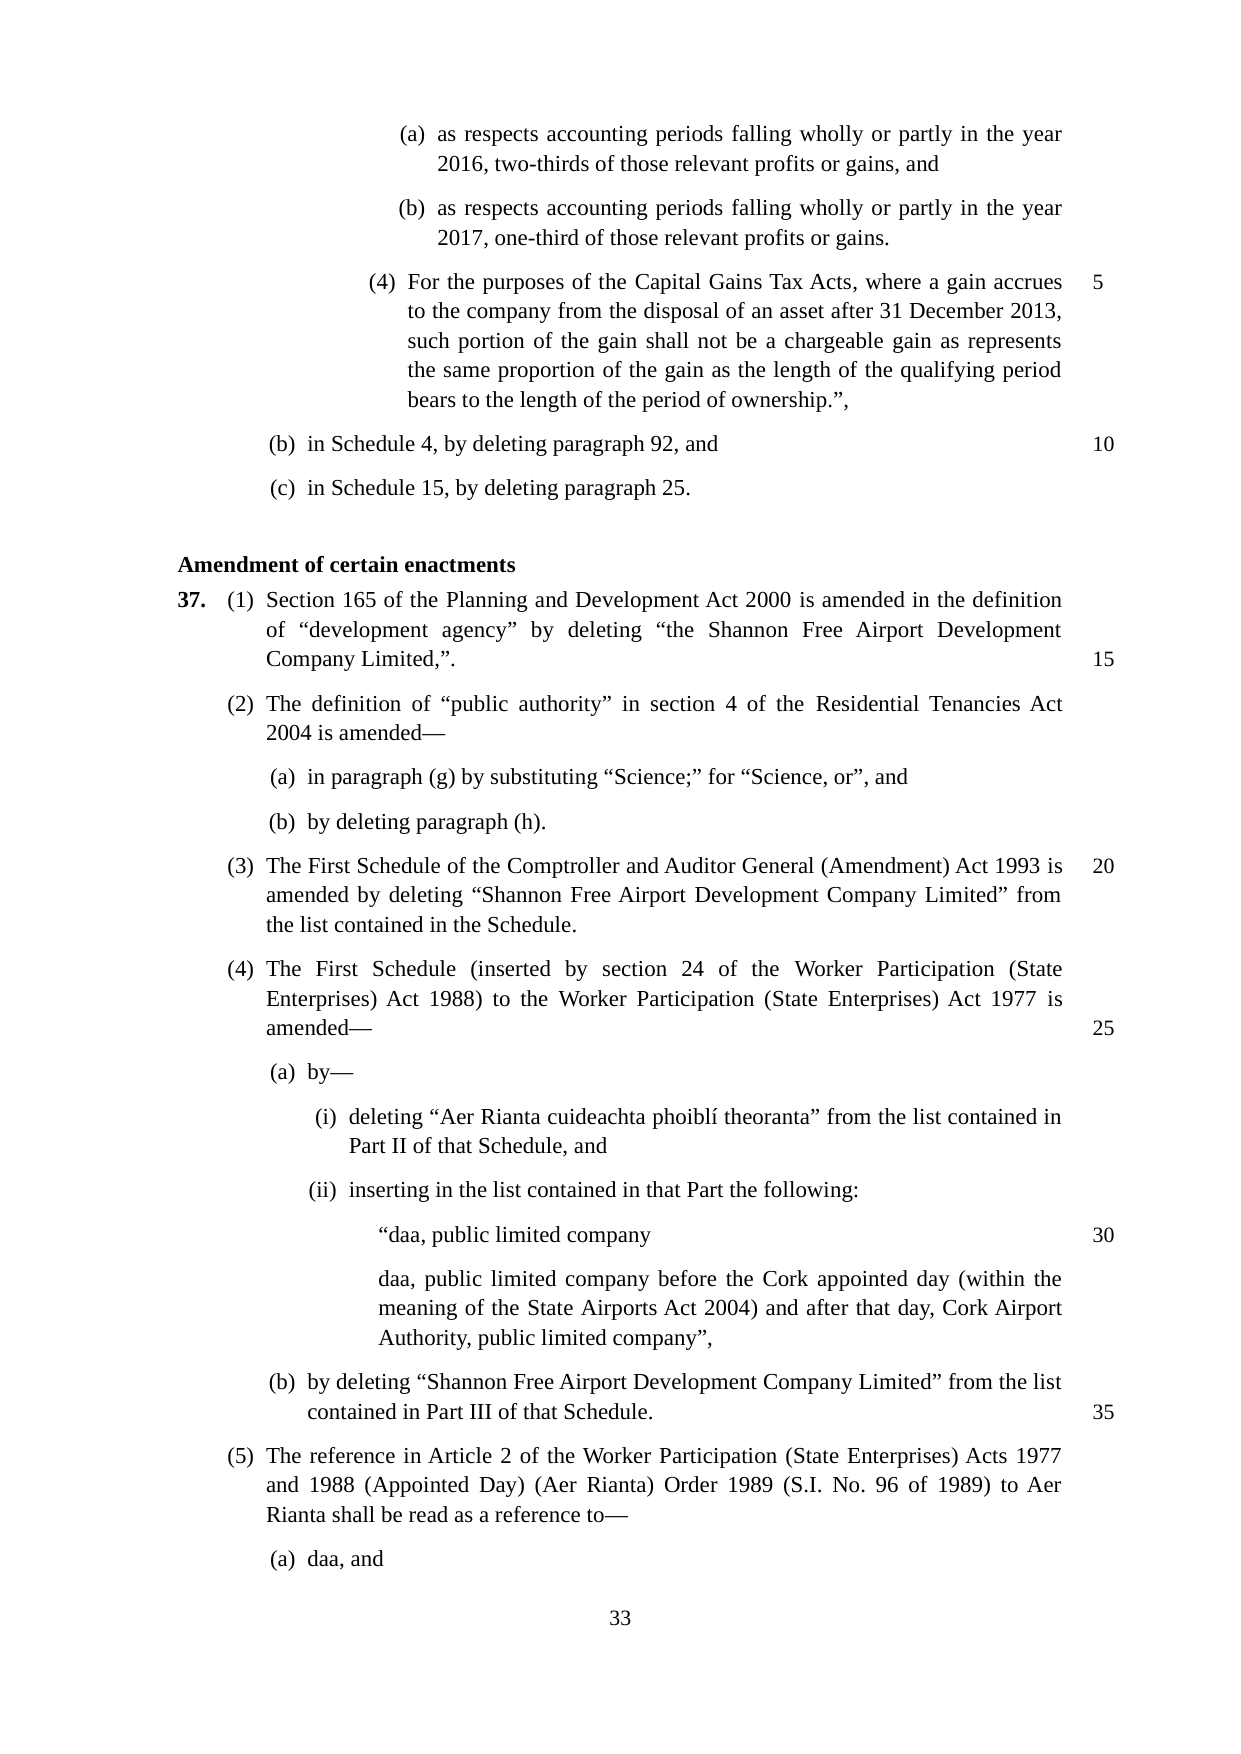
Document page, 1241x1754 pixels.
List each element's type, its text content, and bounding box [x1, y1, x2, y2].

text (i) deleting “Aer Rianta cuideachta phoiblí theoranta” from the list contained in Part II of that Schedule, and [177, 1101, 1063, 1159]
text (4) For the purposes of the Capital Gains Tax Acts, where a gain accrues to the company from the disposal of an asset after 31 December 2013, such portion of the gain shall not be a chargeable gain as represents the same proportion of the gain as the length of the qualifying period bears to the length of the period of ownership.”, [319, 266, 1063, 413]
text daa, public limited company before the Cork appointed day (within the meaning of the State Airports Act 2004) and after that day, Cork Airport Authority, public limited company”, [319, 1263, 1063, 1351]
text Amendment of certain enactments [177, 549, 1063, 578]
text (c) in Schedule 15, by deleting paragraph 25. [177, 472, 1063, 502]
text (5) The reference in Article 2 of the Worker Participation (State Enterprises) Acts 1977 and 1988 (Appointed Day) (Aer Rianta) Order 1989 (S.I. No. 96 of 1989) to Aer Rianta shall be read as a reference to⁠— [177, 1440, 1063, 1528]
text (b) by deleting paragraph (h). [177, 806, 1063, 835]
text (a) by⁠— [177, 1056, 1063, 1086]
text 37. (1) Section 165 of the Planning and Development Act 2000 is amended in the definition of “development agency” by deleting “the Shannon Free Airport Development Company Limited,”. [177, 584, 1063, 673]
text (a) as respects accounting periods falling wholly or partly in the year 2016, two-thirds of those relevant profits or gains, and [307, 118, 1063, 177]
text (2) The definition of “public authority” in section 4 of the Residential Tenancies Act 2004 is amended⁠— [177, 687, 1063, 746]
text (b) as respects accounting periods falling wholly or partly in the year 2017, one-third of those relevant profits or gains. [307, 192, 1063, 251]
text (a) daa, and [177, 1543, 1063, 1572]
text (ii) inserting in the list contained in that Part the following: [177, 1174, 1063, 1204]
text “daa, public limited company [319, 1218, 1063, 1248]
text (4) The First Schedule (inserted by section 24 of the Worker Participation (State Enterprises) Act 1988) to the Worker Participation (State Enterprises) Act 1977 is amended⁠— [177, 953, 1063, 1041]
text (a) in paragraph (g) by substituting “Science;” for “Science, or”, and [177, 761, 1063, 791]
text (b) by deleting “Shannon Free Airport Development Company Limited” from the list contained in Part III of that Schedule. [177, 1366, 1063, 1425]
text (b) in Schedule 4, by deleting paragraph 92, and [177, 428, 1063, 457]
text (3) The First Schedule of the Comptroller and Auditor General (Amendment) Act 1993 is amended by deleting “Shannon Free Airport Development Company Limited” from the list contained in the Schedule. [177, 850, 1063, 938]
